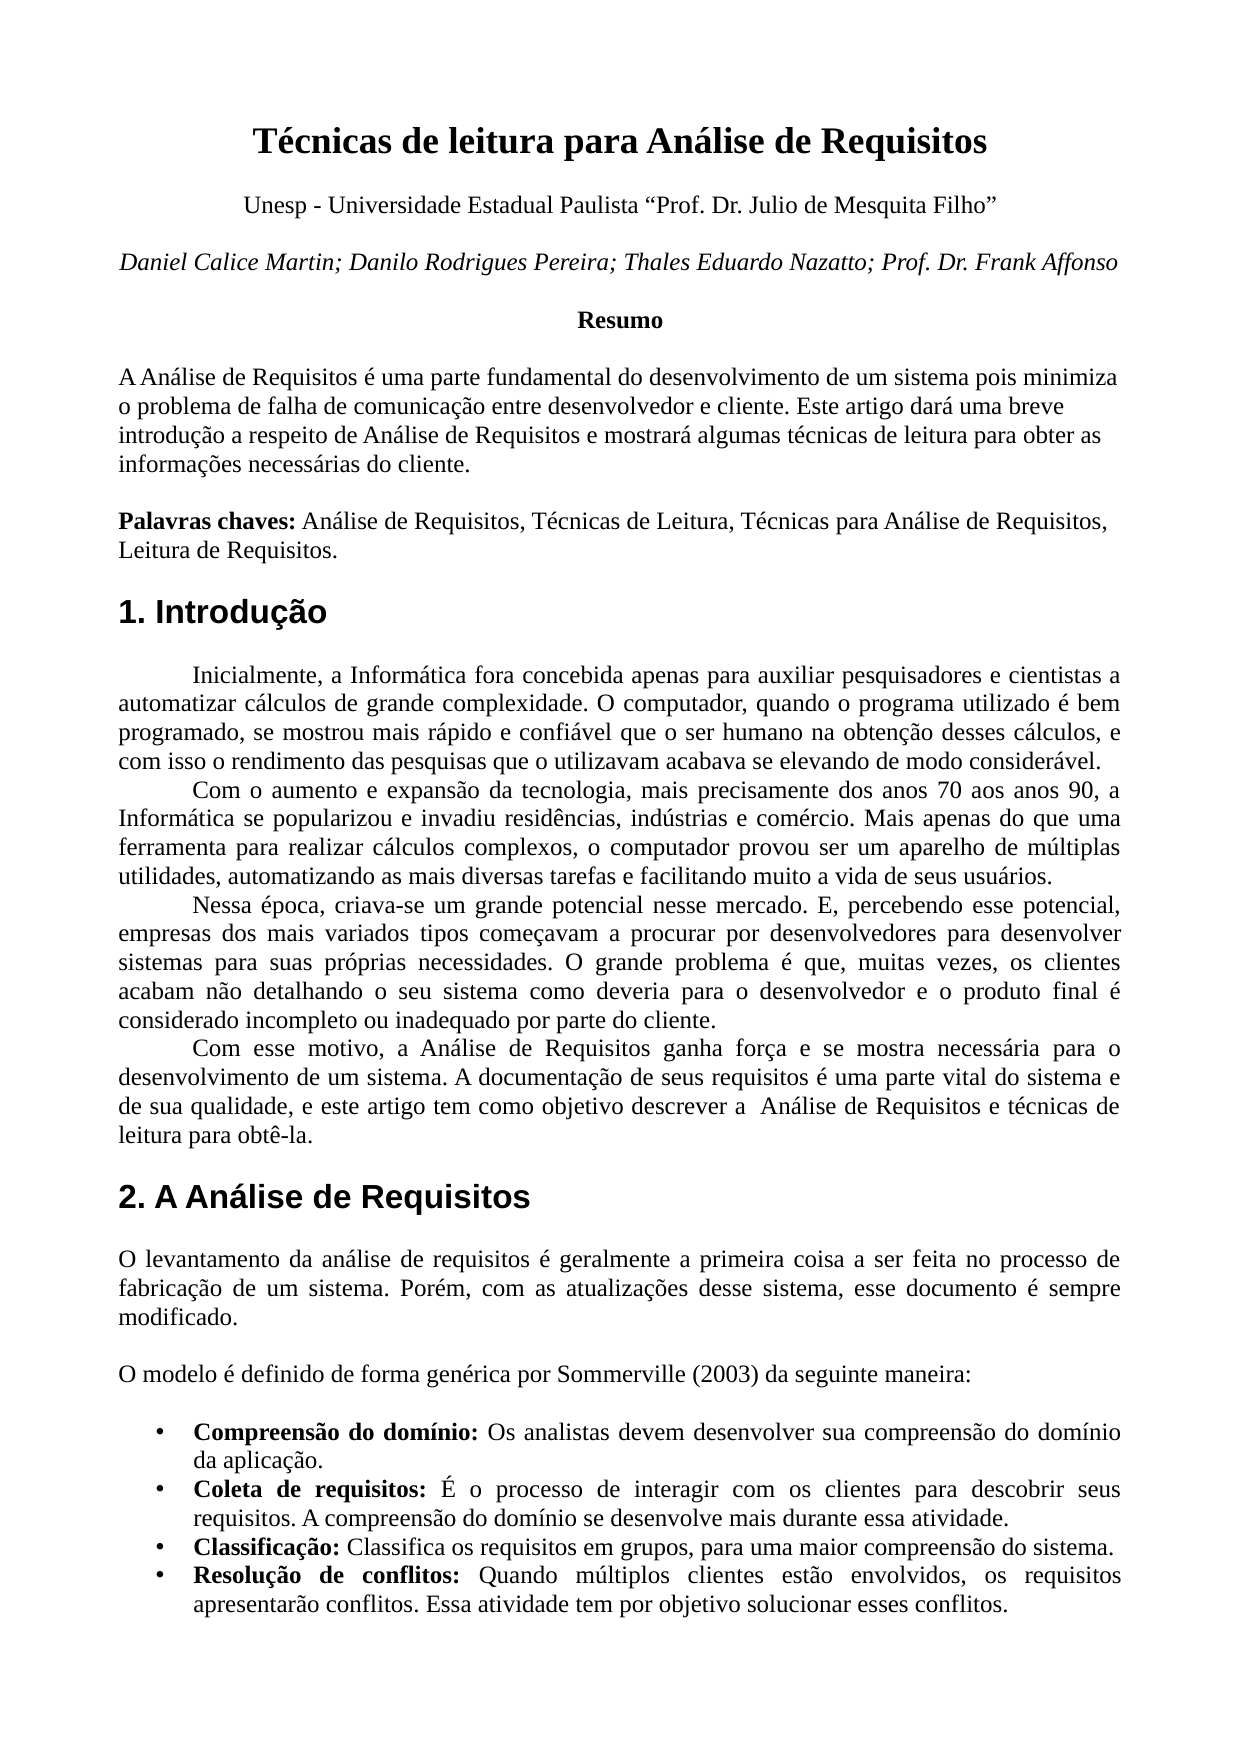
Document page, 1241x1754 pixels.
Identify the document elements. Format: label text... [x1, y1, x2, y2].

list Classificação: Classifica os requisitos em grupos, para uma maior compreensão do sistema. [156, 1532, 1122, 1561]
text Daniel Calice Martin; Danilo Rodrigues Pereira; Thales Eduardo Nazatto; Prof. Dr. Frank Affonso [118, 247, 1122, 276]
list Coleta de requisitos: É o processo de interagir com os clientes para descobrir seus requisitos. A compreensão do domínio se desenvolve mais durante essa atividade. [156, 1474, 1122, 1532]
list Resolução de conflitos: Quando múltiplos clientes estão envolvidos, os requisitos apresentarão conflitos. Essa atividade tem por objetivo solucionar esses conflitos. [156, 1561, 1122, 1618]
text 2. A Análise de Requisitos [118, 1177, 1122, 1216]
text O modelo é definido de forma genérica por Sommerville (2003) da seguinte maneira: [118, 1359, 1122, 1388]
text 1. Introdução [118, 592, 1122, 631]
text Unesp - Universidade Estadual Paulista “Prof. Dr. Julio de Mesquita Filho” [118, 190, 1122, 219]
text O levantamento da análise de requisitos é geralmente a primeira coisa a ser feita no processo de fabricação de um sistema. Porém, com as atualizações desse sistema, esse documento é sempre modificado. [118, 1244, 1122, 1331]
text Técnicas de leitura para Análise de Requisitos [118, 118, 1122, 161]
text Nessa época, criava-se um grande potencial nesse mercado. E, percebendo esse potencial, empresas dos mais variados tipos começavam a procurar por desenvolvedores para desenvolver sistemas para suas próprias necessidades. O grande problema é que, muitas vezes, os clientes acabam não detalhando o seu sistema como deveria para o desenvolvedor e o produto final é considerado incompleto ou inadequado por parte do cliente. [118, 890, 1122, 1033]
text Inicialmente, a Informática fora concebida apenas para auxiliar pesquisadores e cientistas a automatizar cálculos de grande complexidade. O computador, quando o programa utilizado é bem programado, se mostrou mais rápido e confiável que o ser humano na obtenção desses cálculos, e com isso o rendimento das pesquisas que o utilizavam acabava se elevando de modo considerável. [118, 660, 1122, 775]
text Com esse motivo, a Análise de Requisitos ganha força e se mostra necessária para o desenvolvimento de um sistema. A documentação de seus requisitos é uma parte vital do sistema e de sua qualidade, e este artigo tem como objetivo descrever a Análise de Requisitos e técnicas de leitura para obtê-la. [118, 1033, 1122, 1148]
text Com o aumento e expansão da tecnologia, mais precisamente dos anos 70 aos anos 90, a Informática se popularizou e invadiu residências, indústrias e comércio. Mais apenas do que uma ferramenta para realizar cálculos complexos, o computador provou ser um aparelho de múltiplas utilidades, automatizando as mais diversas tarefas e facilitando muito a vida de seus usuários. [118, 775, 1122, 890]
text Palavras chaves: Análise de Requisitos, Técnicas de Leitura, Técnicas para Análise de Requisitos, Leitura de Requisitos. [118, 506, 1122, 564]
text Resumo [118, 305, 1122, 334]
text A Análise de Requisitos é uma parte fundamental do desenvolvimento de um sistema pois minimiza o problema de falha de comunicação entre desenvolvedor e cliente. Este artigo dará uma breve introdução a respeito de Análise de Requisitos e mostrará algumas técnicas de leitura para obter as informações necessárias do cliente. [118, 362, 1122, 477]
list Compreensão do domínio: Os analistas devem desenvolver sua compreensão do domínio da aplicação. [156, 1417, 1122, 1474]
